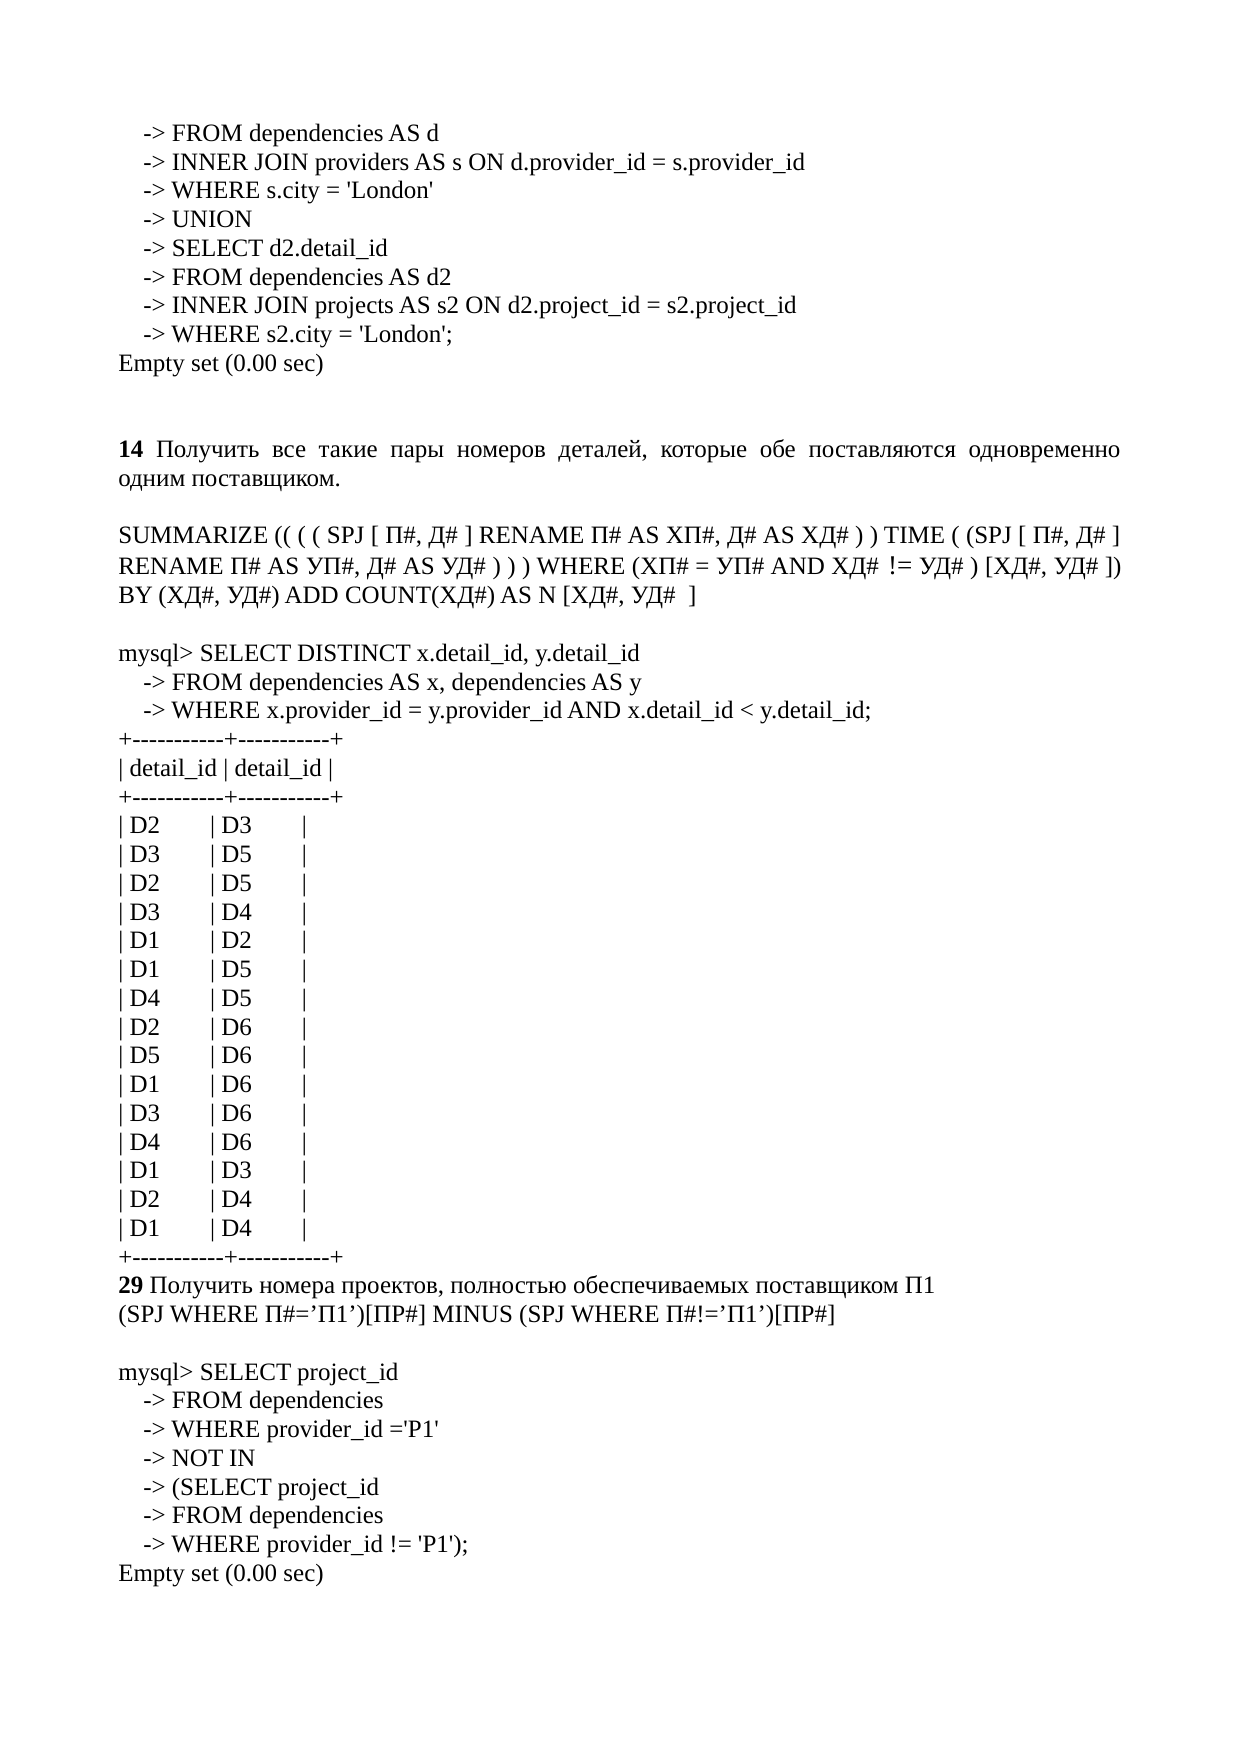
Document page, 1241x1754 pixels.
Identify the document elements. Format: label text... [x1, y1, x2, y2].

text -> INNER JOIN providers AS s ON d.provider_id = s.provider_id [118, 147, 1122, 176]
text | D2 | D4 | [118, 1184, 1122, 1213]
text | D3 | D5 | [118, 839, 1122, 868]
text 14 Получить все такие пары номеров деталей, которые обе поставляются одновременно одним поставщиком. [118, 434, 1122, 492]
text | D1 | D3 | [118, 1156, 1122, 1184]
text -> NOT IN [118, 1443, 1122, 1472]
text -> WHERE s.city = 'London' [118, 176, 1122, 204]
text Empty set (0.00 sec) [118, 348, 1122, 377]
text -> UNION [118, 204, 1122, 233]
text -> FROM dependencies AS x, dependencies AS y [118, 667, 1122, 696]
text | D1 | D2 | [118, 926, 1122, 954]
text | D5 | D6 | [118, 1041, 1122, 1069]
text | D2 | D5 | [118, 868, 1122, 897]
text -> SELECT d2.detail_id [118, 233, 1122, 262]
text 29 Получить номера проектов, полностью обеспечиваемых поставщиком П1 [118, 1271, 1122, 1299]
text -> WHERE provider_id ='P1' [118, 1414, 1122, 1443]
text Empty set (0.00 sec) [118, 1558, 1122, 1587]
text +-----------+-----------+ [118, 724, 1122, 753]
text -> FROM dependencies AS d2 [118, 262, 1122, 291]
text SUMMARIZE (( ( ( SPJ [ П#, Д# ] RENAМE П# AS ХП#, Д# AS ХД# ) ) TIМE ( (SPJ [ П#, Д# ] RENAМE П# AS УП#, Д# AS УД# ) ) ) WНERE (ХП# = УП# AND ХД# != УД# ) [ХД#, УД# ]) BY (ХД#, УД#) ADD COUNT(ХД#) AS N [ХД#, УД# ] [118, 521, 1122, 609]
text mysql> SELECT project_id [118, 1357, 1122, 1386]
text -> FROM dependencies AS d [118, 118, 1122, 147]
text -> FROM dependencies [118, 1501, 1122, 1529]
text (SPJ WHERE П#=’П1’)[ПР#] МINUS (SPJ WHERE П#!=’П1’)[ПР#] [118, 1299, 1122, 1328]
text | D1 | D5 | [118, 954, 1122, 983]
text -> (SELECT project_id [118, 1472, 1122, 1501]
text -> WHERE s2.city = 'London'; [118, 319, 1122, 348]
text -> WHERE provider_id != 'P1'); [118, 1529, 1122, 1558]
text +-----------+-----------+ [118, 1242, 1122, 1271]
text -> FROM dependencies [118, 1386, 1122, 1414]
text | detail_id | detail_id | [118, 753, 1122, 782]
text | D4 | D5 | [118, 983, 1122, 1012]
text | D2 | D6 | [118, 1012, 1122, 1041]
text | D2 | D3 | [118, 811, 1122, 839]
text | D1 | D4 | [118, 1213, 1122, 1242]
text -> WHERE x.provider_id = y.provider_id AND x.detail_id < y.detail_id; [118, 696, 1122, 724]
text | D4 | D6 | [118, 1127, 1122, 1156]
text | D3 | D4 | [118, 897, 1122, 926]
text mysql> SELECT DISTINCT x.detail_id, y.detail_id [118, 638, 1122, 667]
text +-----------+-----------+ [118, 782, 1122, 811]
text | D1 | D6 | [118, 1069, 1122, 1098]
text | D3 | D6 | [118, 1098, 1122, 1127]
text -> INNER JOIN projects AS s2 ON d2.project_id = s2.project_id [118, 291, 1122, 319]
